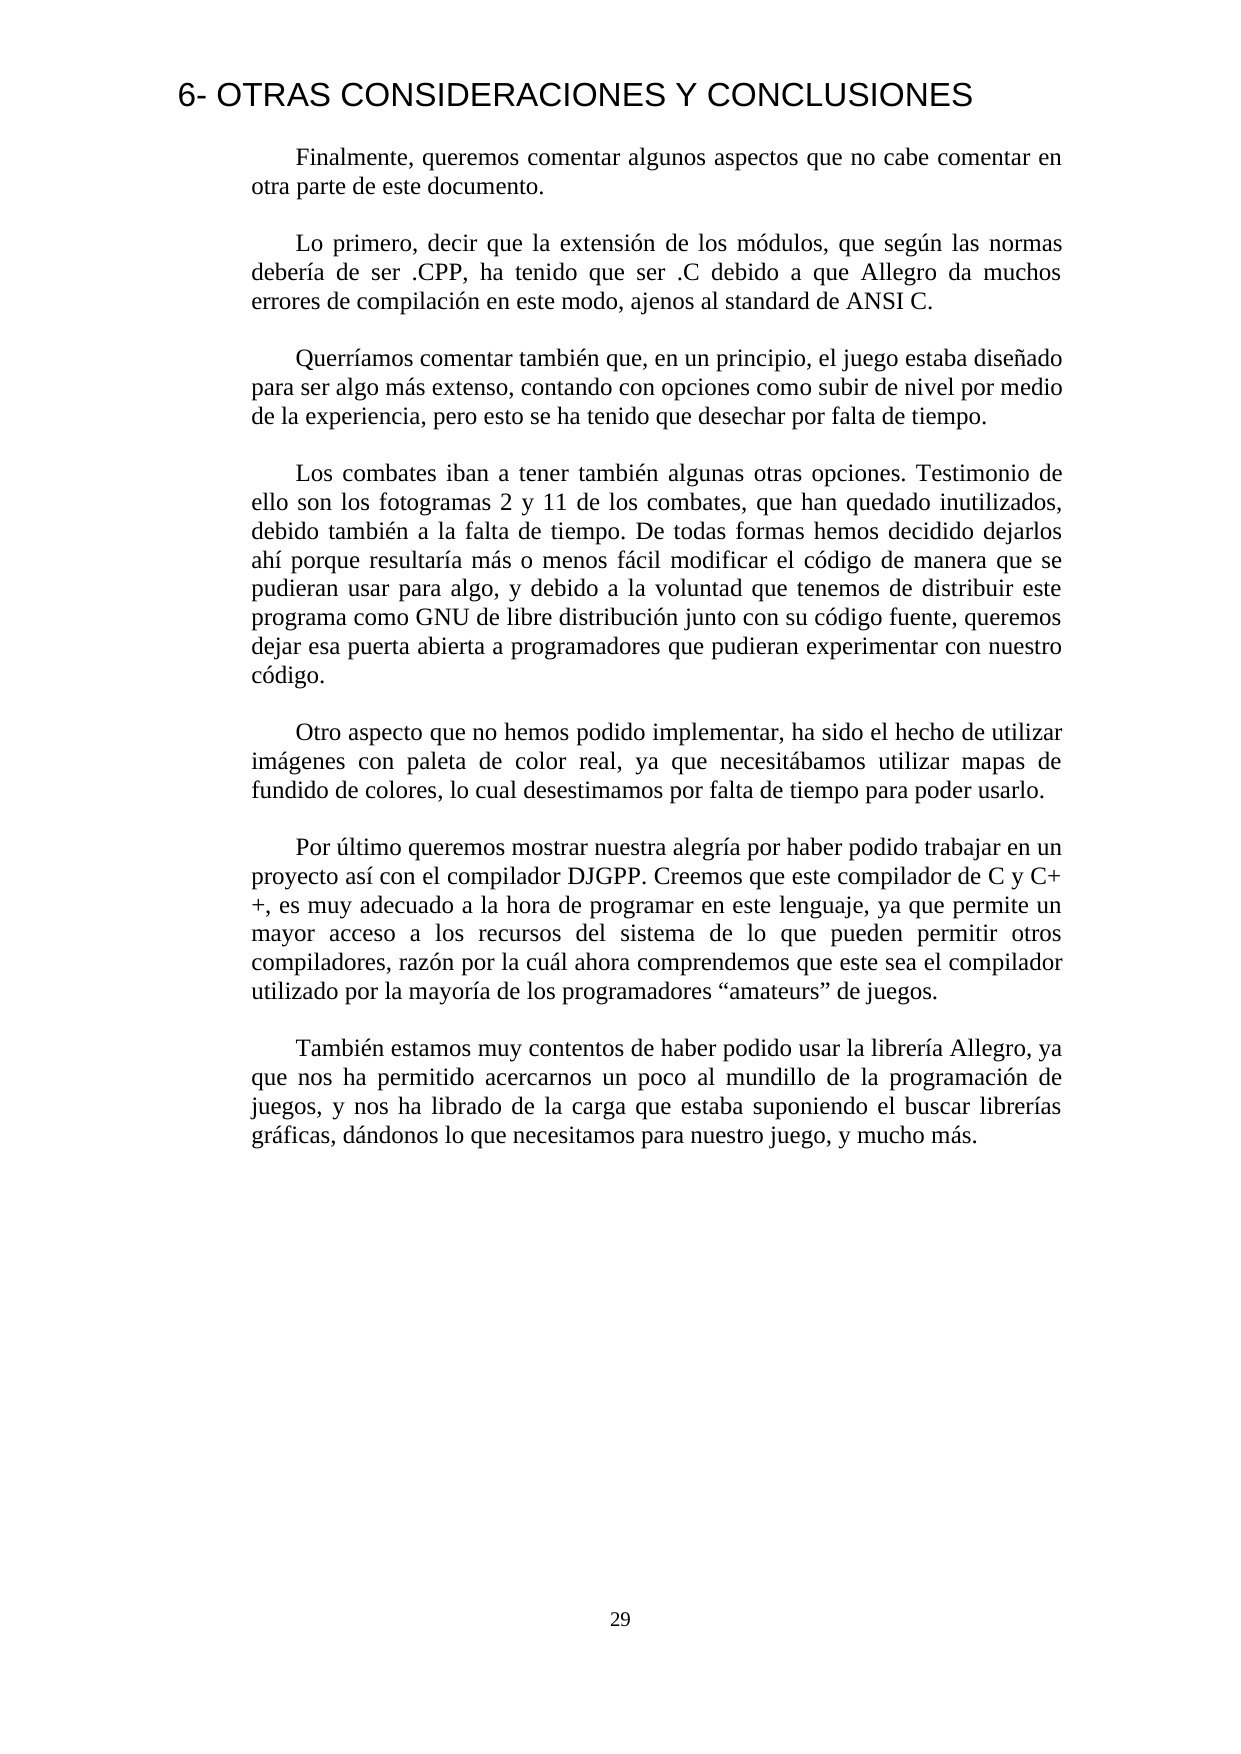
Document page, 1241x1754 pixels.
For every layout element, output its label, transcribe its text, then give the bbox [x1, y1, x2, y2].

text Finalmente, queremos comentar algunos aspectos que no cabe comentar en otra parte de este documento. [251, 142, 1063, 200]
text También estamos muy contentos de haber podido usar la librería Allegro, ya que nos ha permitido acercarnos un poco al mundillo de la programación de juegos, y nos ha librado de la carga que estaba suponiendo el buscar librerías gráficas, dándonos lo que necesitamos para nuestro juego, y mucho más. [251, 1033, 1063, 1148]
text Querríamos comentar también que, en un principio, el juego estaba diseñado para ser algo más extenso, contando con opciones como subir de nivel por medio de la experiencia, pero esto se ha tenido que desechar por falta de tiempo. [251, 343, 1063, 430]
text Otro aspecto que no hemos podido implementar, ha sido el hecho de utilizar imágenes con paleta de color real, ya que necesitábamos utilizar mapas de fundido de colores, lo cual desestimamos por falta de tiempo para poder usarlo. [251, 717, 1063, 803]
list OTRAS CONSIDERACIONES Y CONCLUSIONES [177, 75, 1063, 113]
text Lo primero, decir que la extensión de los módulos, que según las normas debería de ser .CPP, ha tenido que ser .C debido a que Allegro da muchos errores de compilación en este modo, ajenos al standard de ANSI C. [251, 228, 1063, 315]
text Por último queremos mostrar nuestra alegría por haber podido trabajar en un proyecto así con el compilador DJGPP. Creemos que este compilador de C y C++, es muy adecuado a la hora de programar en este lenguaje, ya que permite un mayor acceso a los recursos del sistema de lo que pueden permitir otros compiladores, razón por la cuál ahora comprendemos que este sea el compilador utilizado por la mayoría de los programadores “amateurs” de juegos. [251, 832, 1063, 1005]
text Los combates iban a tener también algunas otras opciones. Testimonio de ello son los fotogramas 2 y 11 de los combates, que han quedado inutilizados, debido también a la falta de tiempo. De todas formas hemos decidido dejarlos ahí porque resultaría más o menos fácil modificar el código de manera que se pudieran usar para algo, y debido a la voluntad que tenemos de distribuir este programa como GNU de libre distribución junto con su código fuente, queremos dejar esa puerta abierta a programadores que pudieran experimentar con nuestro código. [251, 458, 1063, 688]
